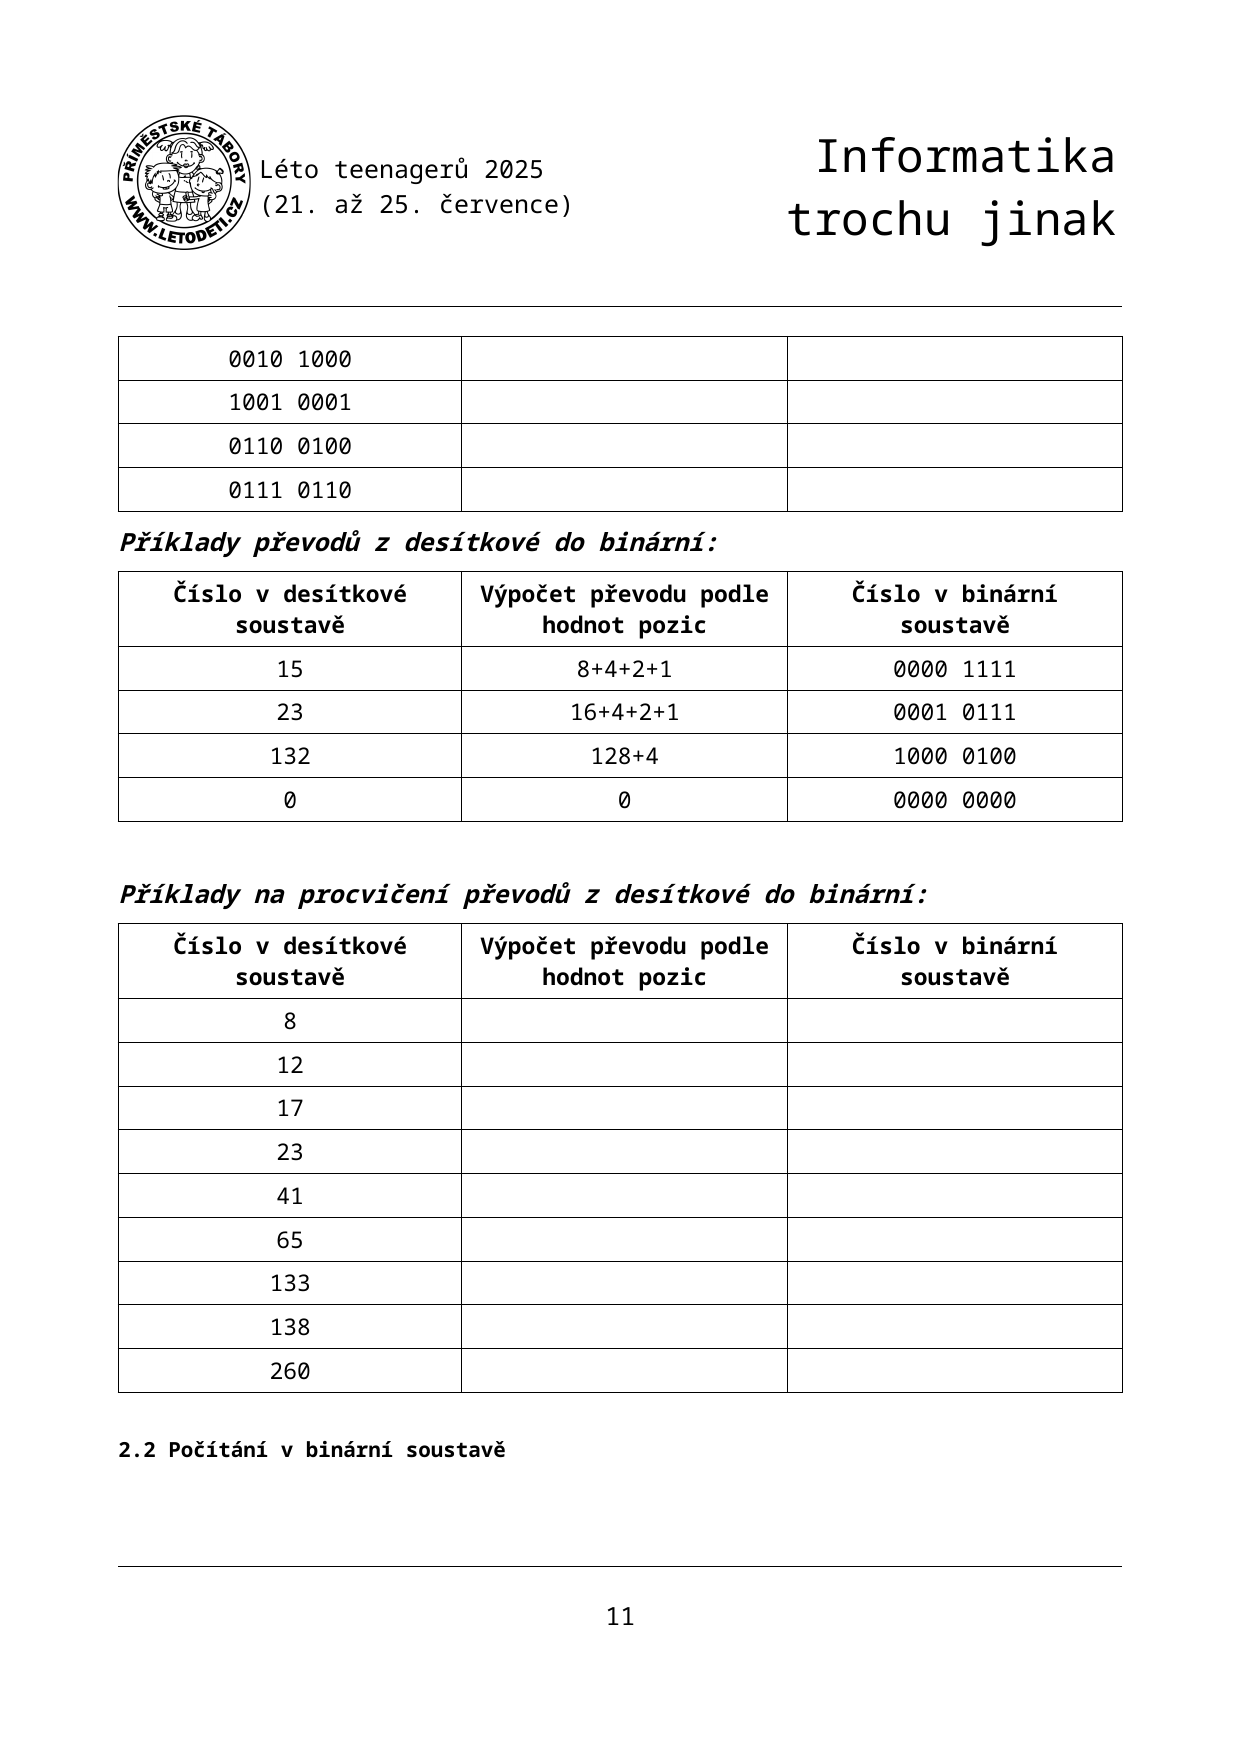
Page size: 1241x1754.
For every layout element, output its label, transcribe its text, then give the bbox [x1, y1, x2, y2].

table_cell [788, 1305, 1122, 1348]
table_cell 138 [119, 1305, 461, 1348]
table_header Číslo v desítkové soustavě [119, 572, 461, 646]
table_header Číslo v desítkové soustavě [119, 924, 461, 998]
table_cell [462, 424, 787, 467]
table_cell 15 [119, 647, 461, 689]
table_cell [788, 1349, 1122, 1392]
table_cell [788, 424, 1122, 467]
table_cell [462, 1262, 787, 1304]
table_header Výpočet převodu podle hodnot pozic [462, 572, 787, 646]
table_cell 0010 1000 [119, 337, 461, 379]
table_cell 260 [119, 1349, 461, 1392]
table_header Číslo v binární soustavě [788, 924, 1122, 998]
table_cell 0000 0000 [788, 778, 1122, 821]
table_cell 8 [119, 999, 461, 1042]
table_cell 1000 0100 [788, 734, 1122, 777]
table_cell 0001 0111 [788, 691, 1122, 733]
table_cell 8+4+2+1 [462, 647, 787, 689]
table_cell [788, 337, 1122, 379]
table_cell 0 [462, 778, 787, 821]
table_cell 0000 1111 [788, 647, 1122, 689]
table_cell 0 [119, 778, 461, 821]
table_cell [462, 1349, 787, 1392]
table_cell [788, 468, 1122, 511]
table_cell 0111 0110 [119, 468, 461, 511]
table_cell [788, 1043, 1122, 1086]
table_cell [462, 1174, 787, 1217]
table_cell [462, 1218, 787, 1261]
table_cell 23 [119, 691, 461, 733]
text Příklady převodů z desítkové do binární: [118, 524, 1122, 558]
table_cell [462, 1043, 787, 1086]
table_cell [462, 1305, 787, 1348]
table_cell [788, 1130, 1122, 1173]
table_cell 132 [119, 734, 461, 777]
table_cell 41 [119, 1174, 461, 1217]
table_cell 65 [119, 1218, 461, 1261]
table_cell [788, 1218, 1122, 1261]
table_cell 12 [119, 1043, 461, 1086]
text Příklady na procvičení převodů z desítkové do binární: [118, 877, 1122, 911]
table_cell 23 [119, 1130, 461, 1173]
table_cell [462, 999, 787, 1042]
table_cell [788, 381, 1122, 423]
table_cell 0110 0100 [119, 424, 461, 467]
table_cell [462, 1087, 787, 1129]
table_cell [462, 1130, 787, 1173]
table_cell [462, 468, 787, 511]
table_cell 17 [119, 1087, 461, 1129]
table_cell [462, 337, 787, 379]
picture [117, 114, 251, 250]
table_cell [788, 999, 1122, 1042]
table_cell 128+4 [462, 734, 787, 777]
table_header Výpočet převodu podle hodnot pozic [462, 924, 787, 998]
text 2.2 Počítání v binární soustavě [118, 1435, 1122, 1463]
table_cell 133 [119, 1262, 461, 1304]
table_cell [788, 1087, 1122, 1129]
table_header Číslo v binární soustavě [788, 572, 1122, 646]
table_cell 1001 0001 [119, 381, 461, 423]
table_cell [788, 1174, 1122, 1217]
table_cell 16+4+2+1 [462, 691, 787, 733]
table_cell [788, 1262, 1122, 1304]
table_cell [462, 381, 787, 423]
